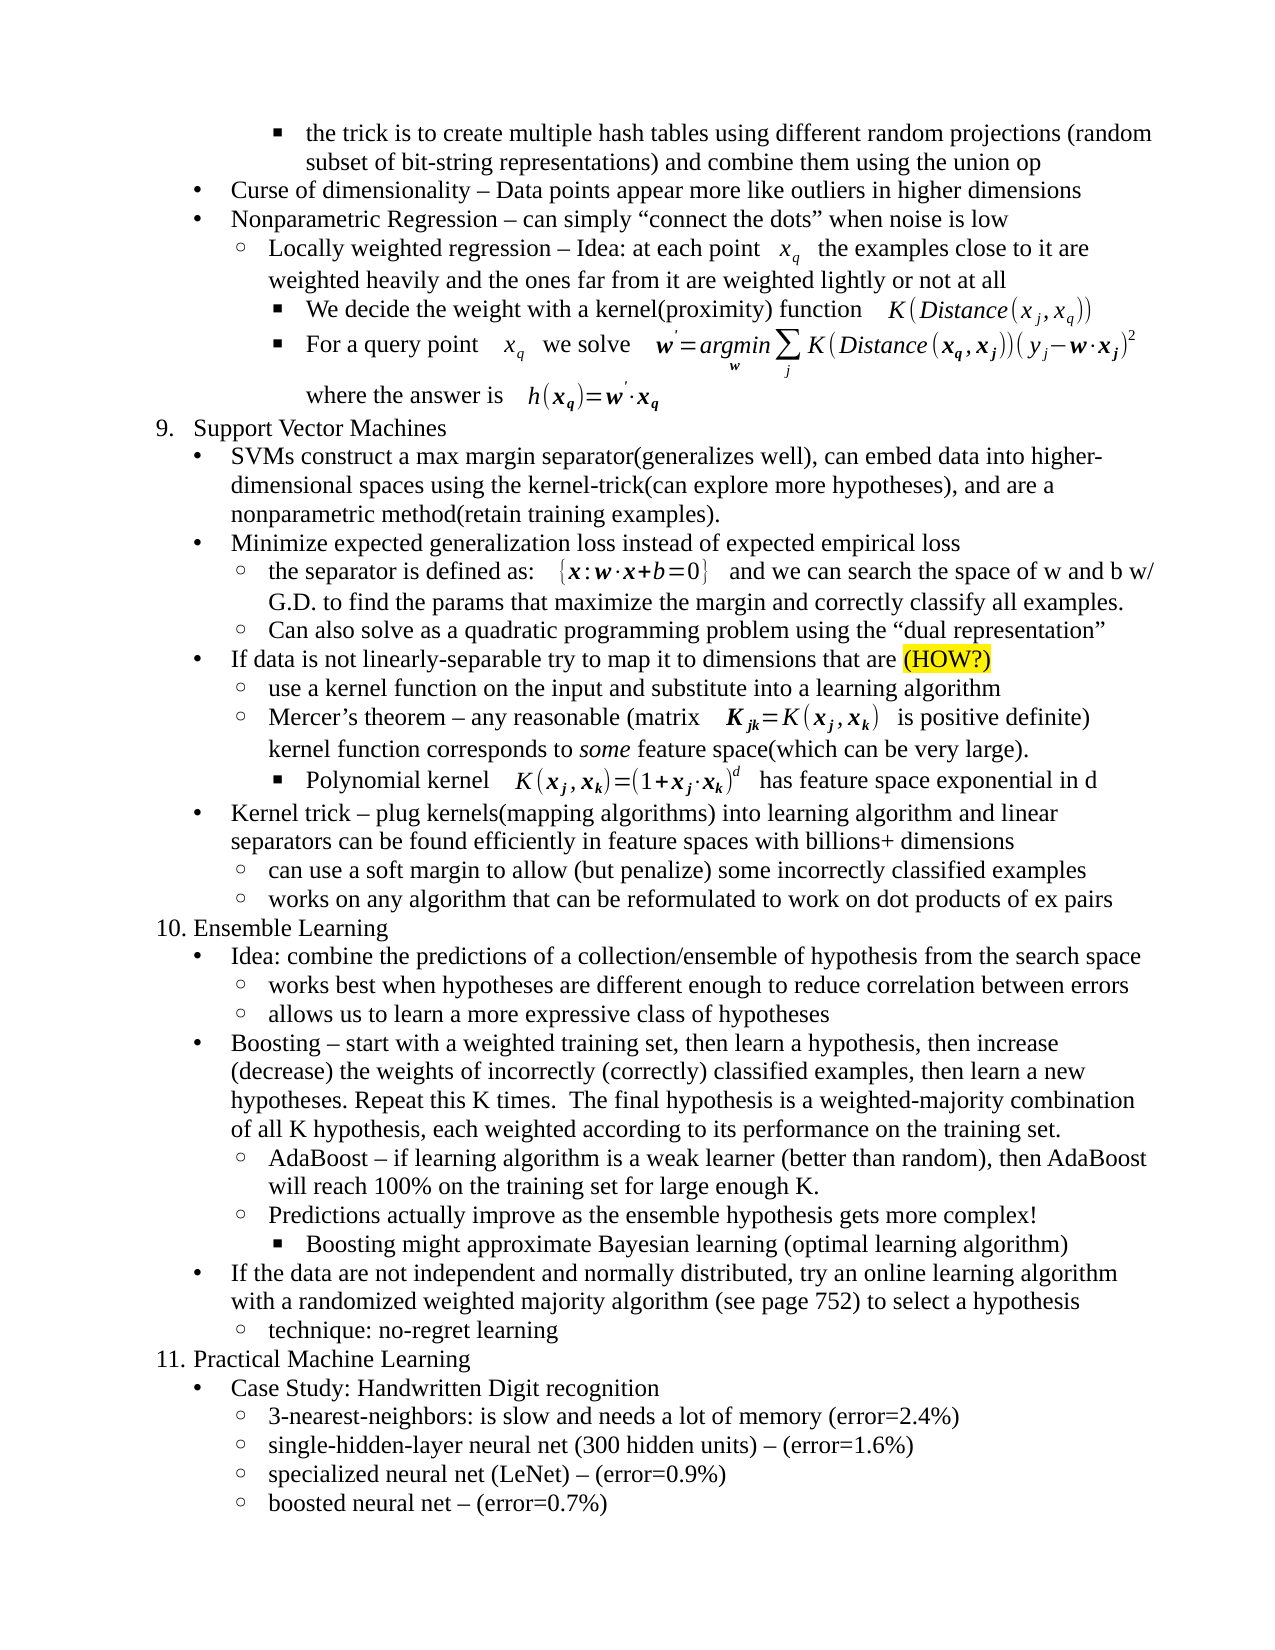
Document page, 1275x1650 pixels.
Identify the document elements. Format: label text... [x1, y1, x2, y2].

list Kernel trick – plug kernels(mapping algorithms) into learning algorithm and linear separators can be found efficiently in feature spaces with billions+ dimensions [193, 798, 1157, 855]
list Boosting – start with a weighted training set, then learn a hypothesis, then increase (decrease) the weights of incorrectly (correctly) classified examples, then learn a new hypotheses. Repeat this K times. The final hypothesis is a weighted-majority combination of all K hypothesis, each weighted according to its performance on the training set. [193, 1028, 1157, 1143]
list Boosting might approximate Bayesian learning (optimal learning algorithm) [268, 1229, 1157, 1258]
list AdaBoost – if learning algorithm is a weak learner (better than random), then AdaBoost will reach 100% on the training set for large enough K. [231, 1143, 1157, 1200]
list Practical Machine Learning [156, 1344, 1157, 1373]
list allows us to learn a more expressive class of hypotheses [231, 999, 1157, 1028]
list specialized neural net (LeNet) – (error=0.9%) [231, 1459, 1157, 1488]
list the separator is defined as: and we can search the space of w and b w/ G.D. to find the params that maximize the margin and correctly classify all examples. [231, 556, 1157, 615]
list Locally weighted regression – Idea: at each pointthe examples close to it are weighted heavily and the ones far from it are weighted lightly or not at all [231, 233, 1157, 294]
list Idea: combine the predictions of a collection/ensemble of hypothesis from the search space [193, 941, 1157, 970]
list Minimize expected generalization loss instead of expected empirical loss [193, 528, 1157, 556]
list Support Vector Machines [156, 413, 1157, 441]
list use a kernel function on the input and substitute into a learning algorithm [231, 673, 1157, 702]
list If the data are not independent and normally distributed, try an online learning algorithm with a randomized weighted majority algorithm (see page 752) to select a hypothesis [193, 1258, 1157, 1315]
list Curse of dimensionality – Data points appear more like outliers in higher dimensions [193, 176, 1157, 204]
list If data is not linearly-separable try to map it to dimensions that are (HOW?) [193, 644, 1157, 673]
list single-hidden-layer neural net (300 hidden units) – (error=1.6%) [231, 1430, 1157, 1459]
list Polynomial kernel has feature space exponential in d [268, 763, 1157, 798]
list SVMs construct a max margin separator(generalizes well), can embed data into higher-dimensional spaces using the kernel-trick(can explore more hypotheses), and are a nonparametric method(retain training examples). [193, 441, 1157, 528]
list For a query point we solve where the answer is [268, 327, 1157, 413]
list technique: no-regret learning [231, 1315, 1157, 1344]
list works best when hypotheses are different enough to reduce correlation between errors [231, 970, 1157, 999]
list 3-nearest-neighbors: is slow and needs a lot of memory (error=2.4%) [231, 1401, 1157, 1430]
list We decide the weight with a kernel(proximity) function [268, 294, 1157, 327]
list Case Study: Handwritten Digit recognition [193, 1373, 1157, 1401]
list Nonparametric Regression – can simply “connect the dots” when noise is low [193, 204, 1157, 233]
list Mercer’s theorem – any reasonable (matrix is positive definite) kernel function corresponds to some feature space(which can be very large). [231, 702, 1157, 763]
list Can also solve as a quadratic programming problem using the “dual representation” [231, 615, 1157, 644]
list can use a soft margin to allow (but penalize) some incorrectly classified examples [231, 855, 1157, 884]
list Predictions actually improve as the ensemble hypothesis gets more complex! [231, 1200, 1157, 1229]
list boosted neural net – (error=0.7%) [231, 1488, 1157, 1516]
list the trick is to create multiple hash tables using different random projections (random subset of bit-string representations) and combine them using the union op [268, 118, 1157, 176]
list works on any algorithm that can be reformulated to work on dot products of ex pairs [231, 884, 1157, 913]
list Ensemble Learning [156, 913, 1157, 941]
